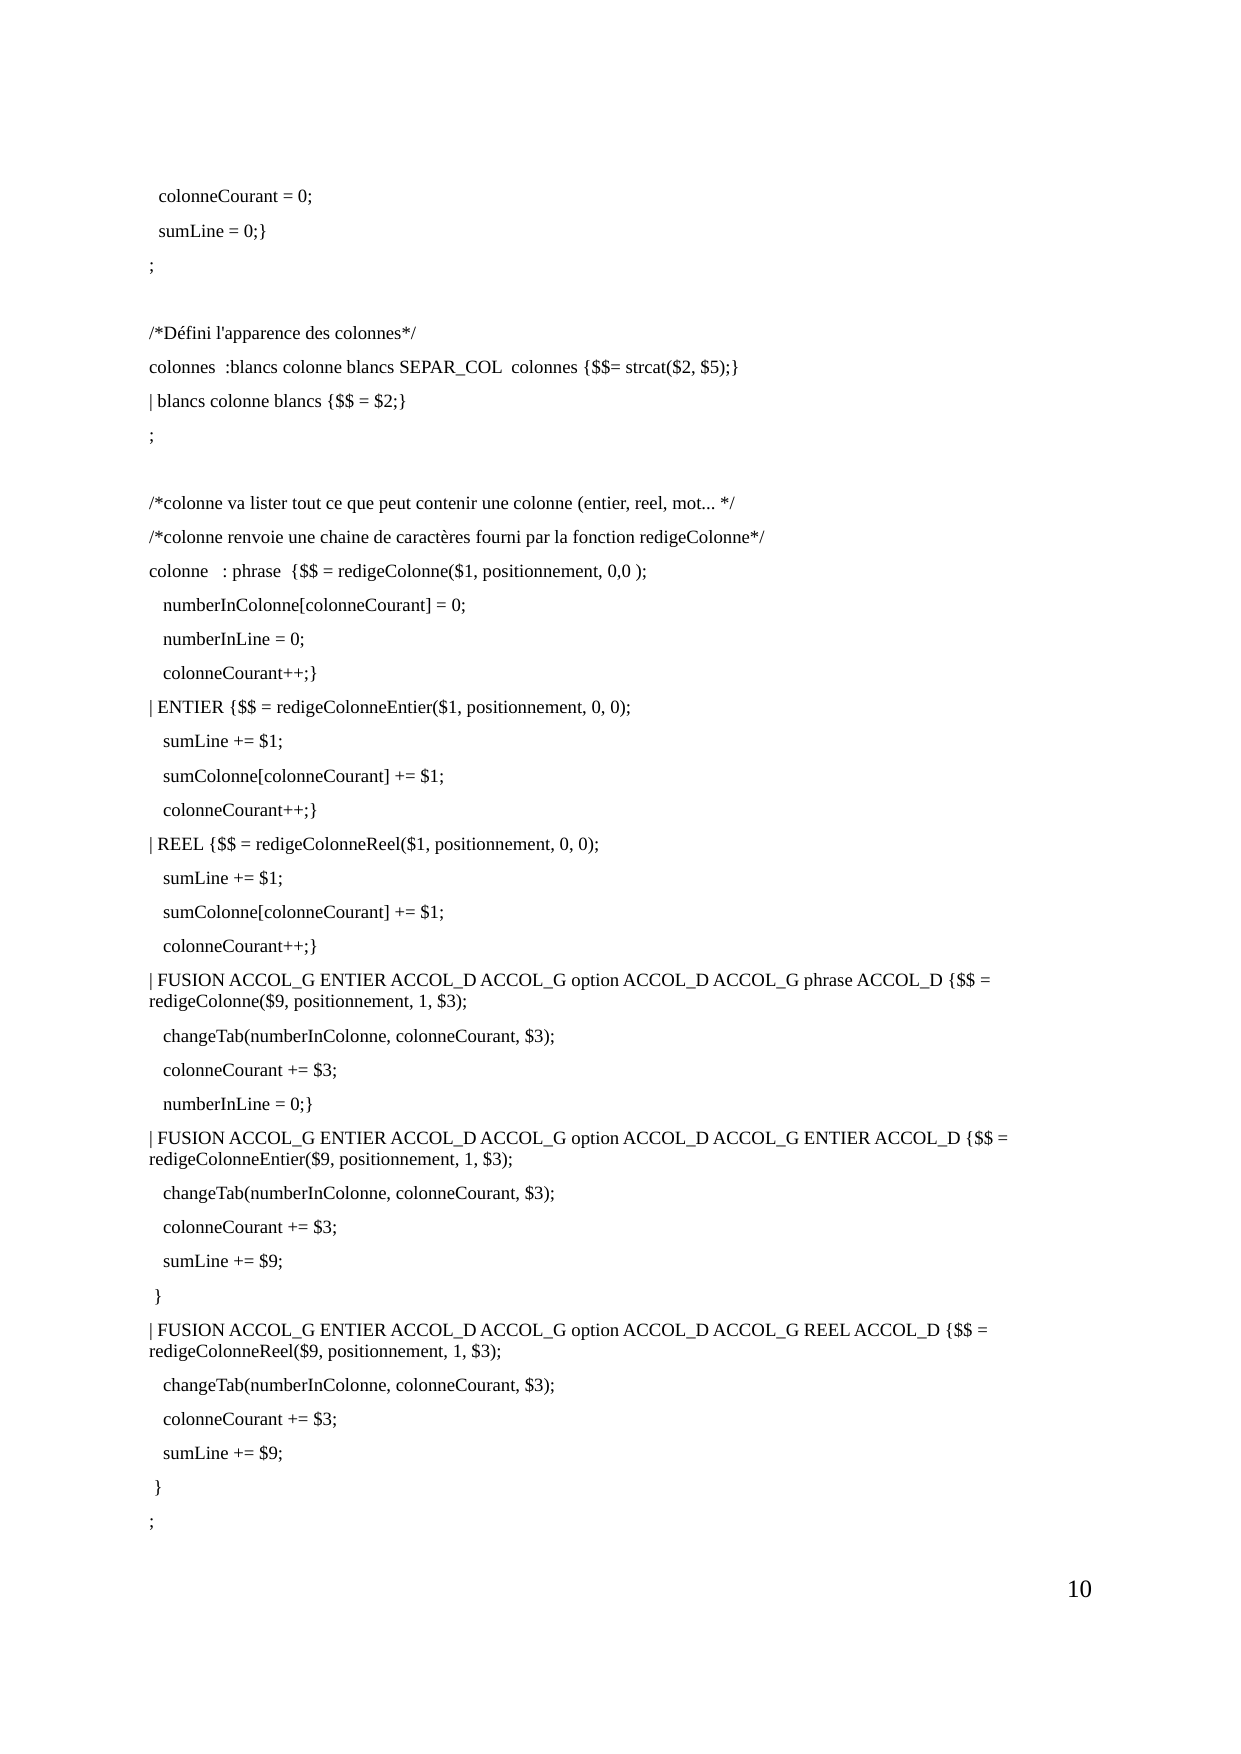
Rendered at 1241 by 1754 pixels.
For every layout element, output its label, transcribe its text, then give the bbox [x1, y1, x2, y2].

text } [149, 1476, 1092, 1498]
text sumLine += $9; [149, 1250, 1092, 1272]
text sumLine += $1; [149, 867, 1092, 888]
text colonneCourant++;} [149, 798, 1092, 820]
text numberInLine = 0;} [149, 1093, 1092, 1114]
text colonneCourant += $3; [149, 1058, 1092, 1080]
text /*colonne renvoie une chaine de caractères fourni par la fonction redigeColonne*/ [149, 526, 1092, 548]
text sumColonne[colonneCourant] += $1; [149, 901, 1092, 922]
text | FUSION ACCOL_G ENTIER ACCOL_D ACCOL_G option ACCOL_D ACCOL_G REEL ACCOL_D {$$ = redigeColonneReel($9, positionnement, 1, $3); [149, 1318, 1092, 1362]
text ; [149, 424, 1092, 445]
text /*Défini l'apparence des colonnes*/ [149, 322, 1092, 343]
text | blancs colonne blancs {$$ = $2;} [149, 390, 1092, 411]
text numberInLine = 0; [149, 628, 1092, 650]
text colonneCourant += $3; [149, 1216, 1092, 1238]
text ; [149, 253, 1092, 275]
text colonnes :blancs colonne blancs SEPAR_COL colonnes {$$= strcat($2, $5);} [149, 356, 1092, 377]
text ; [149, 1510, 1092, 1532]
text | FUSION ACCOL_G ENTIER ACCOL_D ACCOL_G option ACCOL_D ACCOL_G ENTIER ACCOL_D {$$ = redigeColonneEntier($9, positionnement, 1, $3); [149, 1127, 1092, 1170]
text colonneCourant += $3; [149, 1408, 1092, 1430]
text colonneCourant++;} [149, 935, 1092, 956]
text changeTab(numberInColonne, colonneCourant, $3); [149, 1024, 1092, 1046]
text } [149, 1284, 1092, 1306]
text colonneCourant = 0; [149, 185, 1092, 207]
text sumLine += $9; [149, 1442, 1092, 1464]
text sumLine += $1; [149, 730, 1092, 752]
text colonneCourant++;} [149, 662, 1092, 684]
text colonne : phrase {$$ = redigeColonne($1, positionnement, 0,0 ); [149, 560, 1092, 582]
text /*colonne va lister tout ce que peut contenir une colonne (entier, reel, mot... */ [149, 492, 1092, 513]
text | REEL {$$ = redigeColonneReel($1, positionnement, 0, 0); [149, 833, 1092, 854]
text numberInColonne[colonneCourant] = 0; [149, 594, 1092, 616]
text changeTab(numberInColonne, colonneCourant, $3); [149, 1374, 1092, 1396]
text changeTab(numberInColonne, colonneCourant, $3); [149, 1182, 1092, 1204]
text | ENTIER {$$ = redigeColonneEntier($1, positionnement, 0, 0); [149, 696, 1092, 718]
text | FUSION ACCOL_G ENTIER ACCOL_D ACCOL_G option ACCOL_D ACCOL_G phrase ACCOL_D {$$ = redigeColonne($9, positionnement, 1, $3); [149, 969, 1092, 1012]
text sumColonne[colonneCourant] += $1; [149, 764, 1092, 786]
text sumLine = 0;} [149, 219, 1092, 241]
